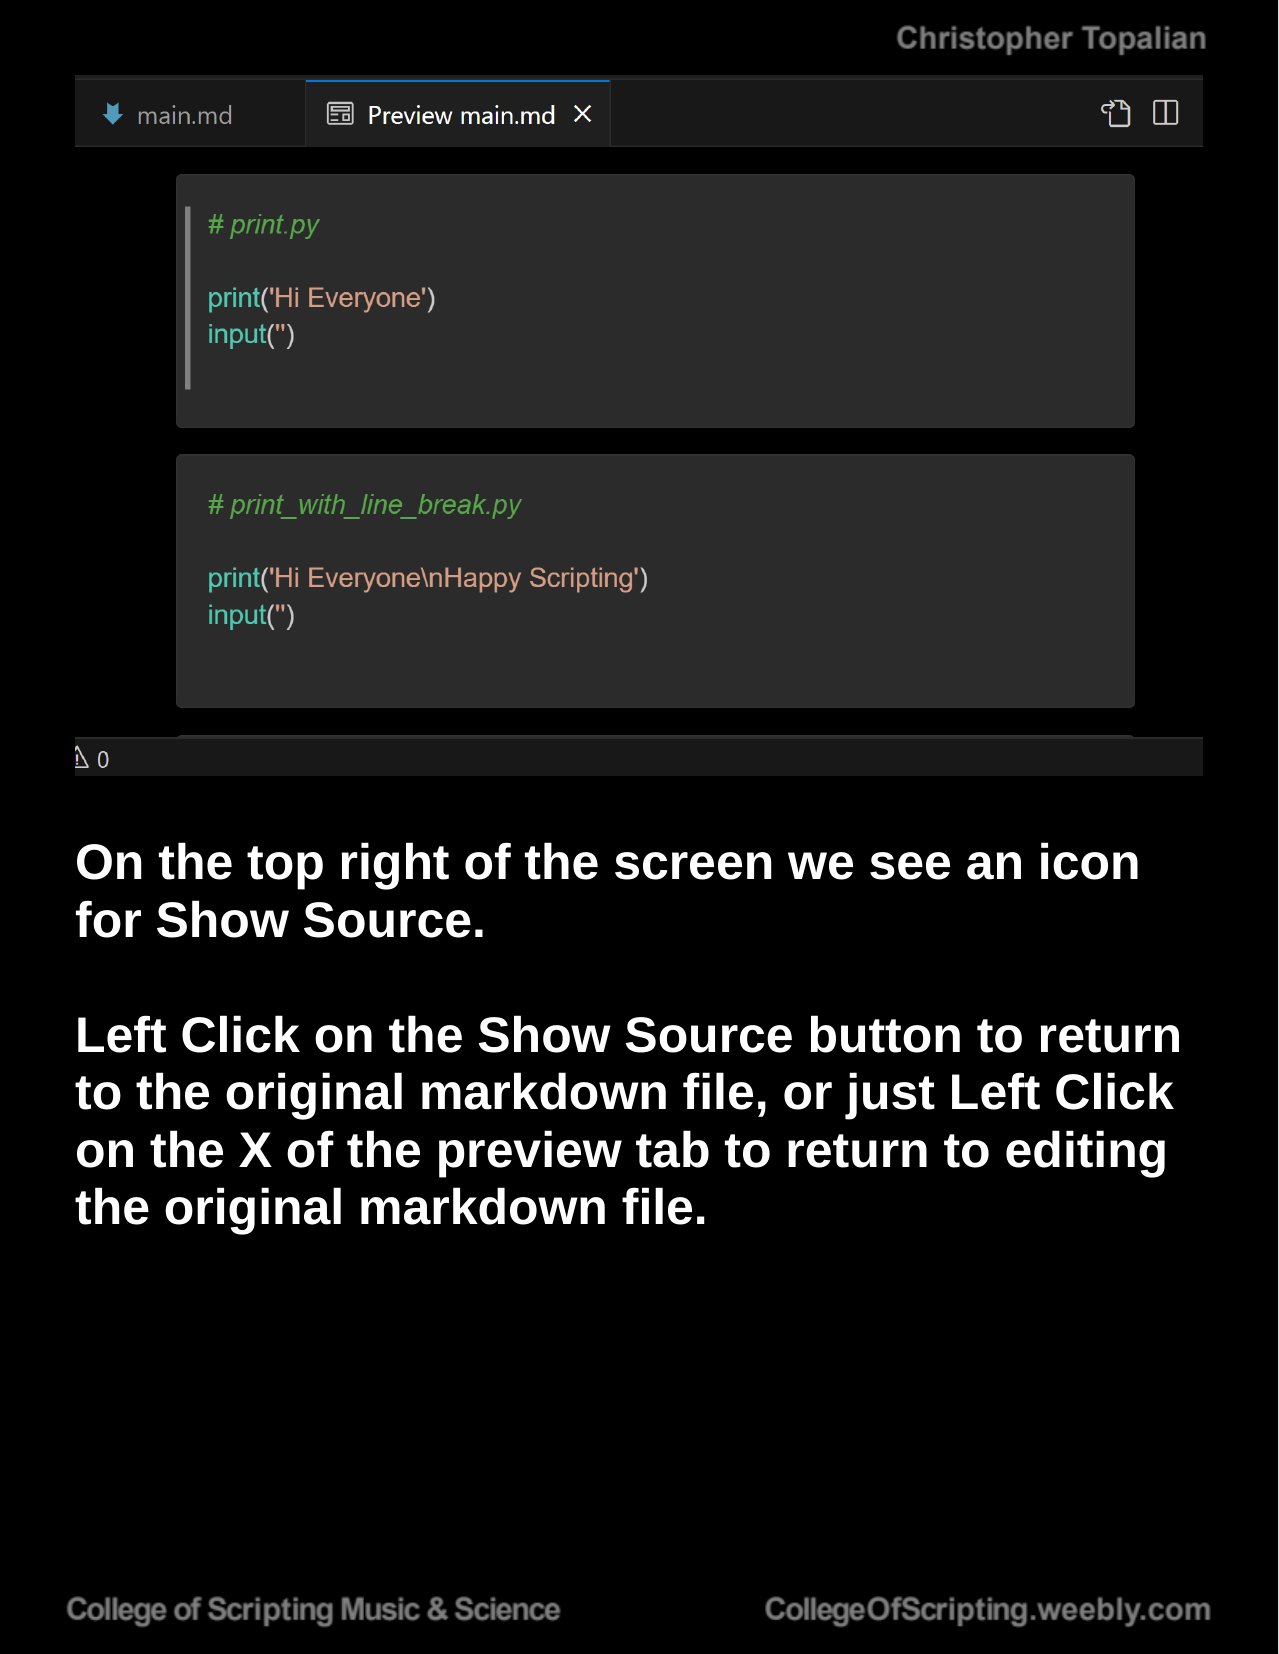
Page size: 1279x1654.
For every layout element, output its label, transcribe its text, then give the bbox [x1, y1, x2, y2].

text Left Click on the Show Source button to return to the original markdown file, or just Left Click on the X of the preview tab to return to editing the original markdown file. [75, 1005, 1203, 1235]
text On the top right of the screen we see an icon for Show Source. [75, 833, 1203, 948]
picture [75, 75, 1203, 776]
